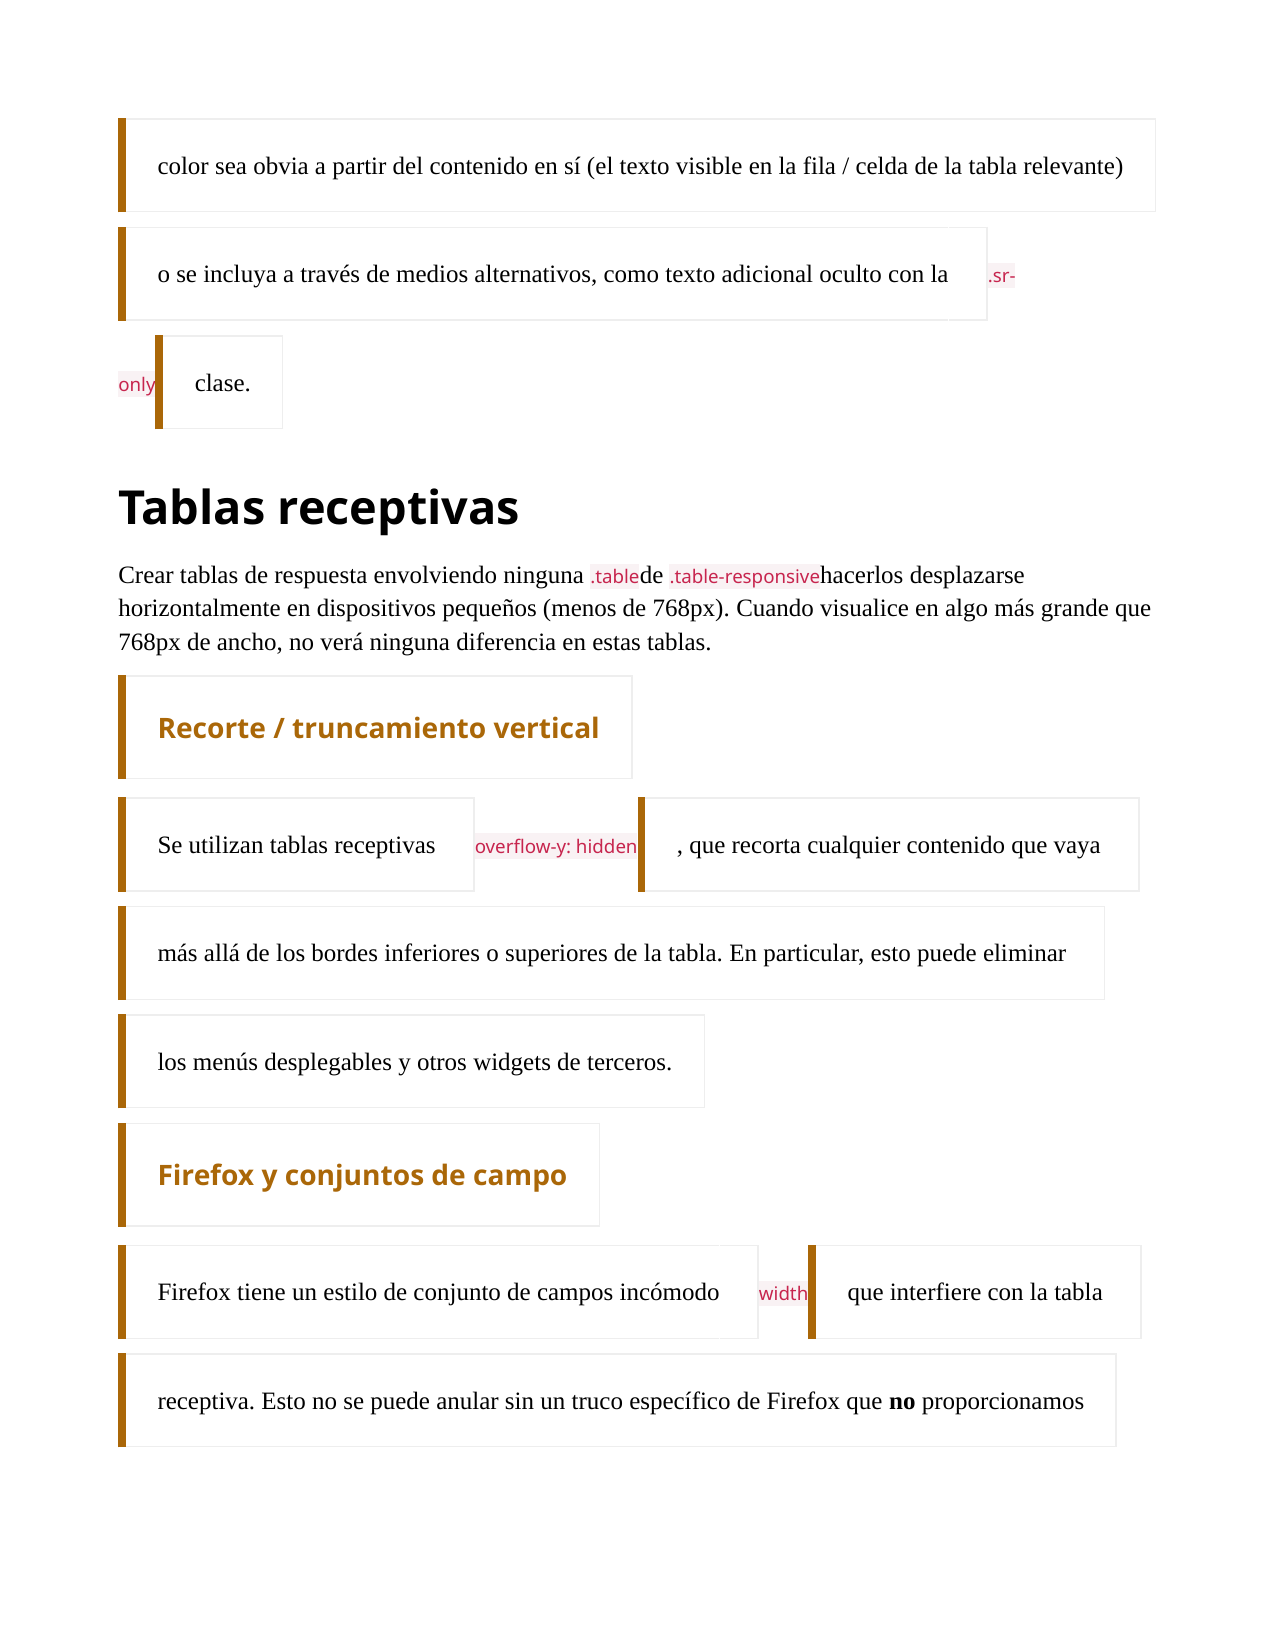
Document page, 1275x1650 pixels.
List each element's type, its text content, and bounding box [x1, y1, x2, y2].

text color sea obvia a partir del contenido en sí (el texto visible en la fila / celda de la tabla relevante) [126, 120, 1155, 211]
subtitle [633, 675, 1157, 779]
text Firefox tiene un estilo de conjunto de campos incómodo widthque interfiere con la tabla receptiva. Esto no se puede anular sin un truco específico de Firefox que no proporcionamos [118, 1245, 1157, 1447]
text Se utilizan tablas receptivas overflow-y: hidden, que recorta cualquier contenido que vaya más allá de los bordes inferiores o superiores de la tabla. En particular, esto puede eliminar los menús desplegables y otros widgets de terceros. [118, 797, 1157, 1108]
text Crear tablas de respuesta envolviendo ninguna .tablede .table-responsivehacerlos desplazarse horizontalmente en dispositivos pequeños (menos de 768px). Cuando visualice en algo más grande que 768px de ancho, no verá ninguna diferencia en estas tablas. [118, 561, 1157, 655]
text o se incluya a través de medios alternativos, como texto adicional oculto con la .sr-onlyclase. [118, 212, 1157, 429]
subtitle Firefox y conjuntos de campo [126, 1124, 599, 1225]
subtitle Recorte / truncamiento vertical [126, 677, 631, 778]
subtitle Tablas receptivas [118, 475, 1157, 538]
subtitle [600, 1123, 1157, 1227]
